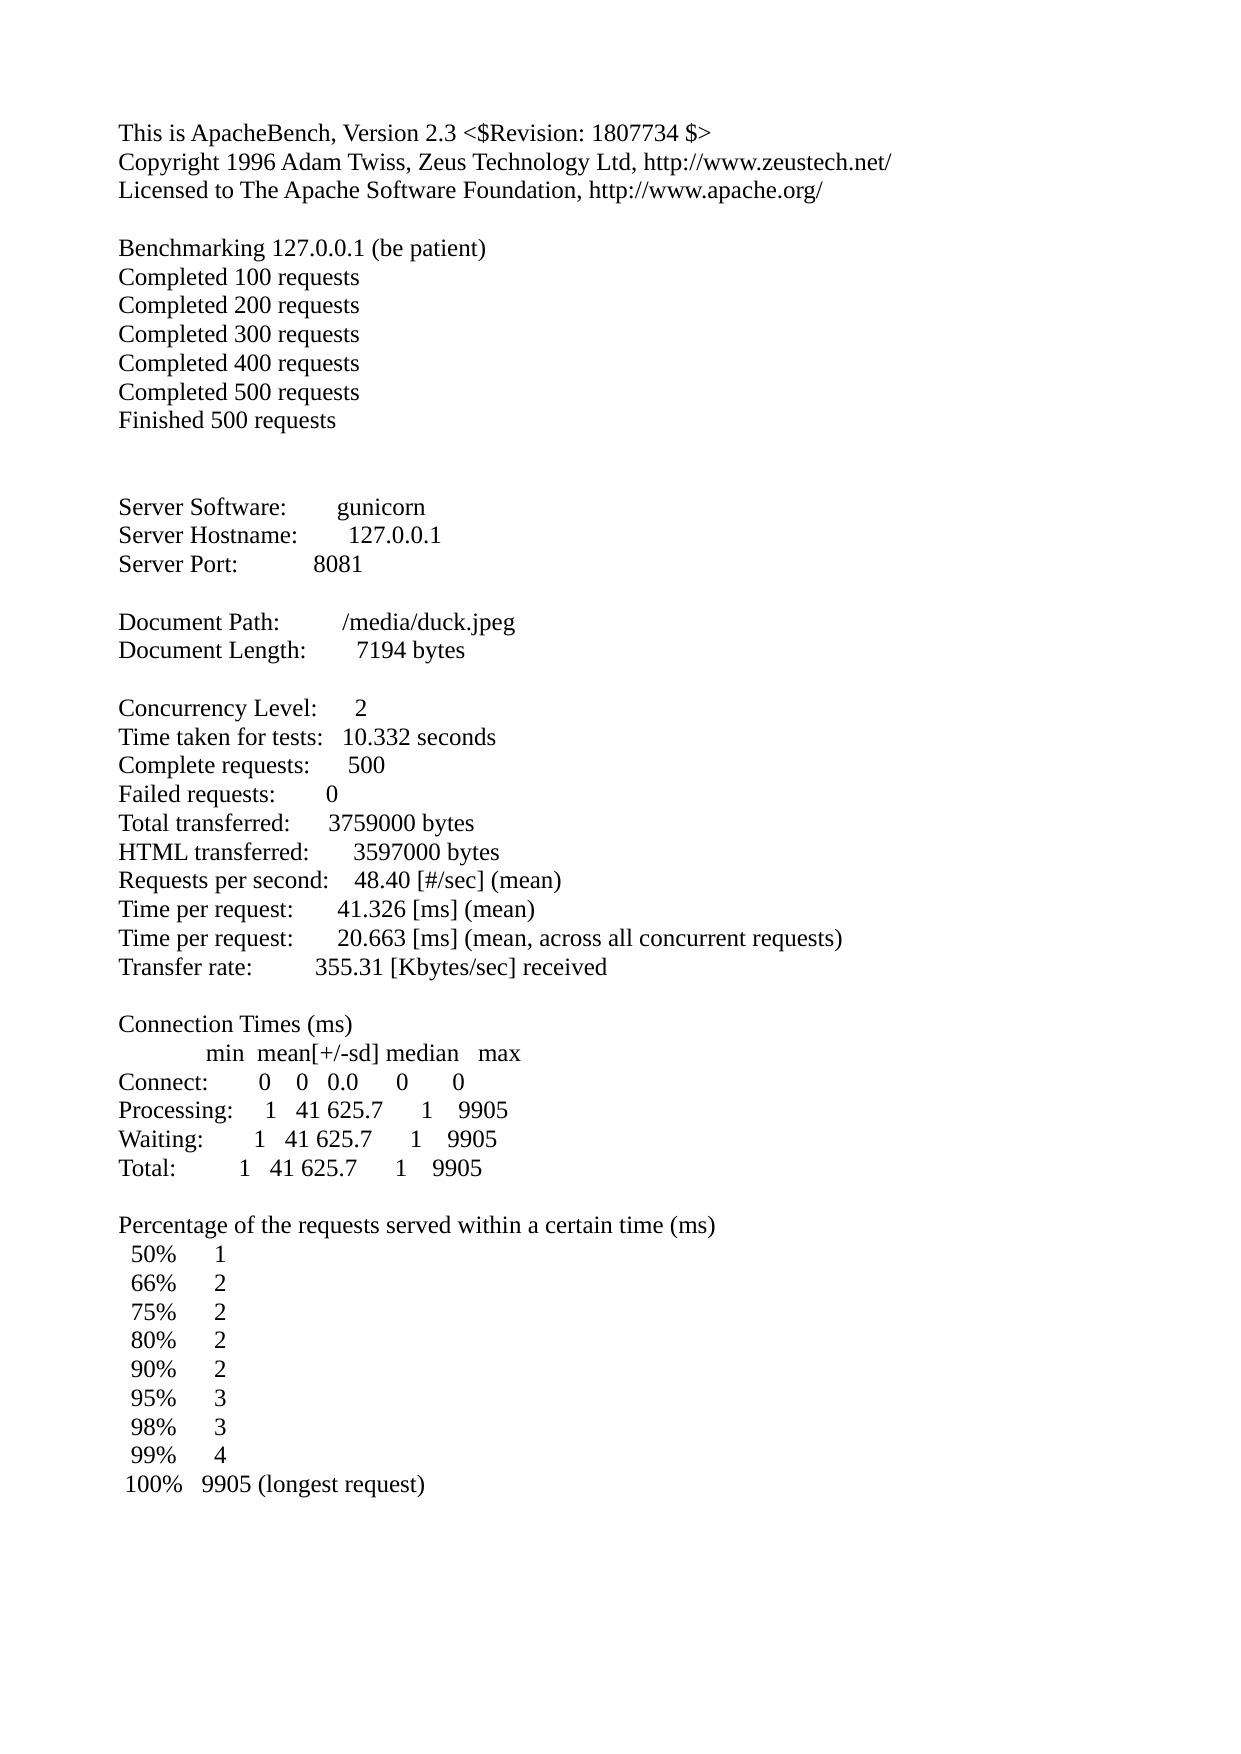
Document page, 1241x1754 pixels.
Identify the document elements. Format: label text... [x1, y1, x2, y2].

text Server Software: gunicorn [118, 492, 1122, 521]
text 50% 1 [118, 1239, 1122, 1268]
text 100% 9905 (longest request) [118, 1469, 1122, 1498]
text Server Hostname: 127.0.0.1 [118, 521, 1122, 549]
text Total: 1 41 625.7 1 9905 [118, 1153, 1122, 1182]
text 98% 3 [118, 1412, 1122, 1441]
text Total transferred: 3759000 bytes [118, 808, 1122, 837]
text Licensed to The Apache Software Foundation, http://www.apache.org/ [118, 176, 1122, 204]
text 99% 4 [118, 1441, 1122, 1469]
text Server Port: 8081 [118, 549, 1122, 578]
text Connection Times (ms) [118, 1009, 1122, 1038]
text Failed requests: 0 [118, 779, 1122, 808]
text This is ApacheBench, Version 2.3 <$Revision: 1807734 $> [118, 118, 1122, 147]
text Completed 300 requests [118, 319, 1122, 348]
text HTML transferred: 3597000 bytes [118, 837, 1122, 866]
text Waiting: 1 41 625.7 1 9905 [118, 1124, 1122, 1153]
text 75% 2 [118, 1297, 1122, 1326]
text 80% 2 [118, 1326, 1122, 1354]
text Time taken for tests: 10.332 seconds [118, 722, 1122, 751]
text 95% 3 [118, 1383, 1122, 1412]
text Requests per second: 48.40 [#/sec] (mean) [118, 866, 1122, 894]
text Connect: 0 0 0.0 0 0 [118, 1067, 1122, 1096]
text Transfer rate: 355.31 [Kbytes/sec] received [118, 952, 1122, 981]
text Time per request: 20.663 [ms] (mean, across all concurrent requests) [118, 923, 1122, 952]
text Processing: 1 41 625.7 1 9905 [118, 1096, 1122, 1124]
text Finished 500 requests [118, 406, 1122, 434]
text Completed 200 requests [118, 291, 1122, 319]
text 66% 2 [118, 1268, 1122, 1297]
text Percentage of the requests served within a certain time (ms) [118, 1211, 1122, 1239]
text Completed 500 requests [118, 377, 1122, 406]
text Copyright 1996 Adam Twiss, Zeus Technology Ltd, http://www.zeustech.net/ [118, 147, 1122, 176]
text Completed 100 requests [118, 262, 1122, 291]
text Document Path: /media/duck.jpeg [118, 607, 1122, 636]
text Concurrency Level: 2 [118, 693, 1122, 722]
text Completed 400 requests [118, 348, 1122, 377]
text min mean[+/-sd] median max [118, 1038, 1122, 1067]
text 90% 2 [118, 1354, 1122, 1383]
text Complete requests: 500 [118, 751, 1122, 779]
text Document Length: 7194 bytes [118, 636, 1122, 664]
text Benchmarking 127.0.0.1 (be patient) [118, 233, 1122, 262]
text Time per request: 41.326 [ms] (mean) [118, 894, 1122, 923]
